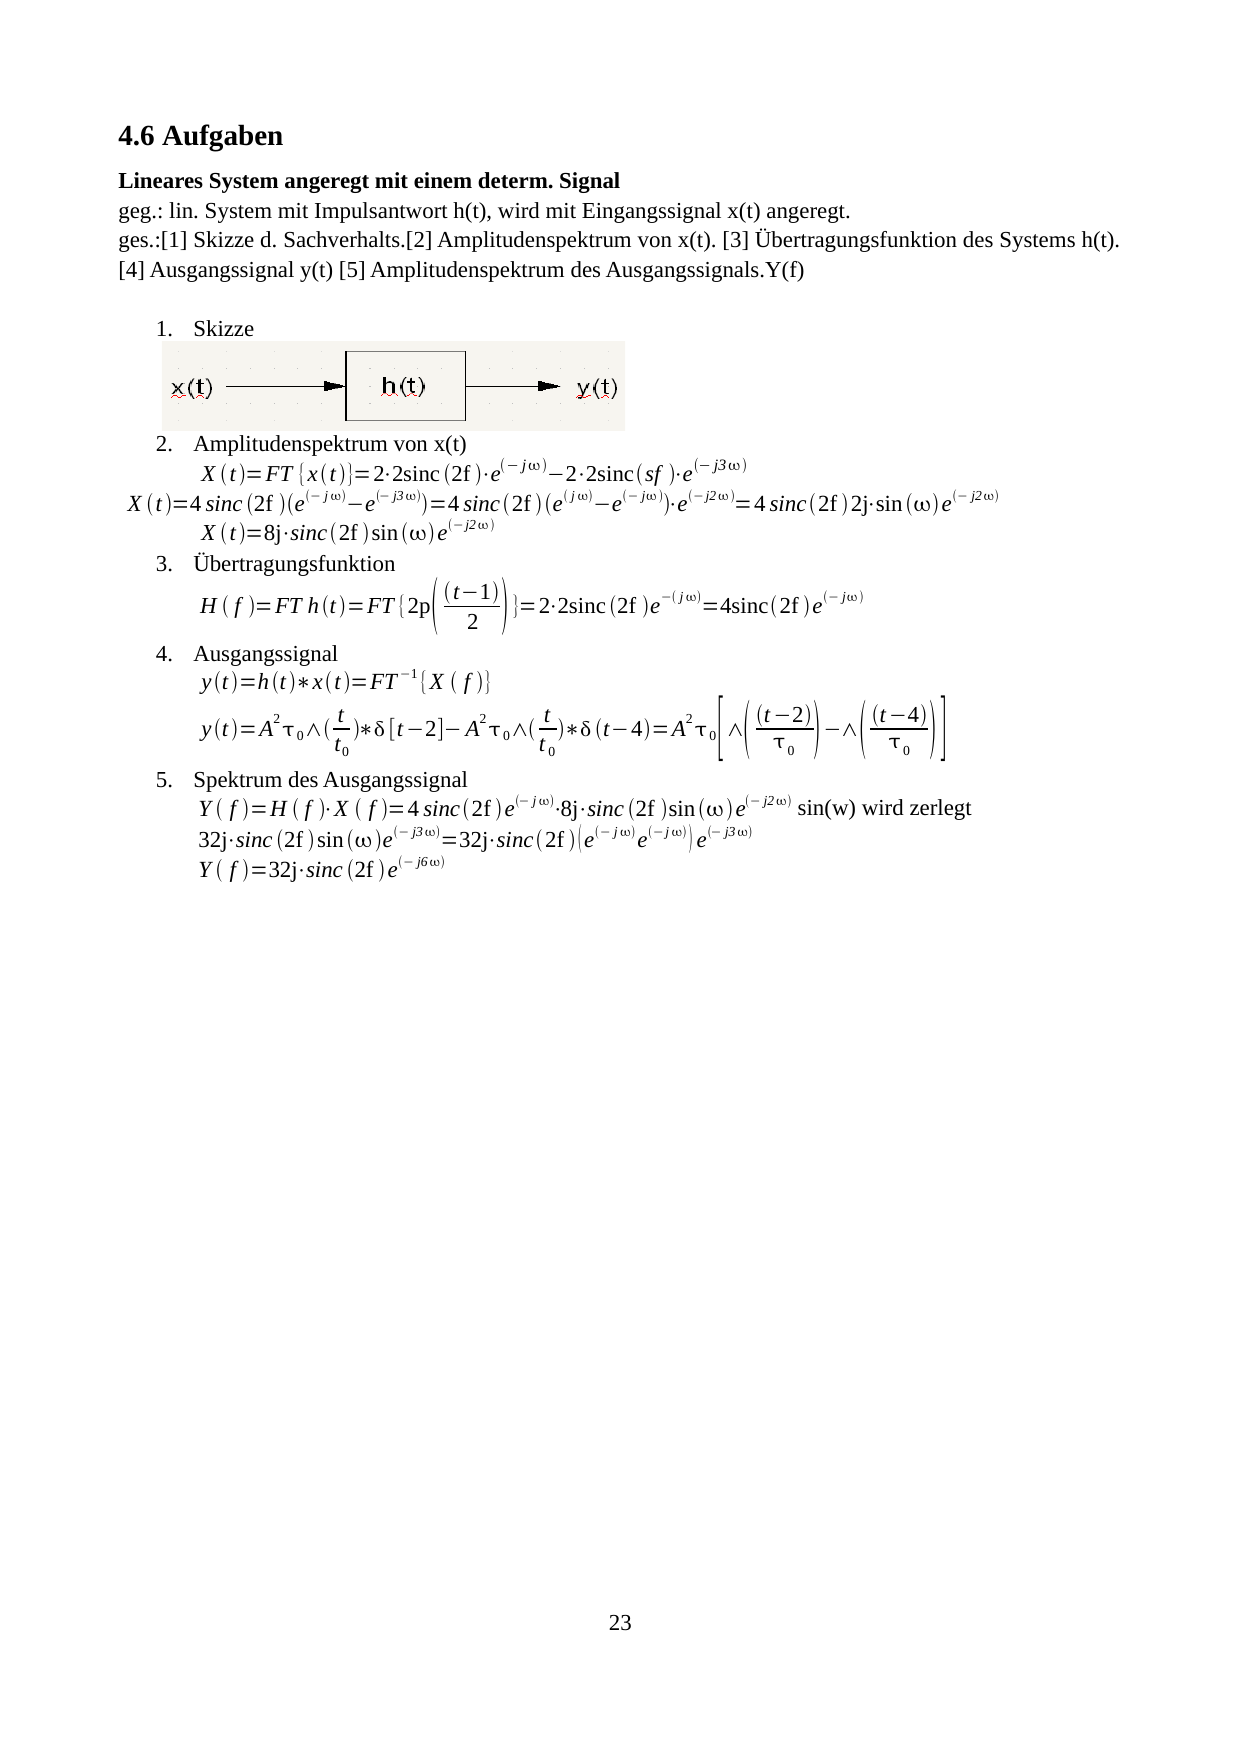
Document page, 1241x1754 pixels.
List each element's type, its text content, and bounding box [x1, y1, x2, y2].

list Übertragungsfunktion [156, 547, 1122, 576]
list Skizze [156, 312, 1122, 341]
list Ausgangssignal [156, 637, 1122, 666]
text ges.:[1] Skizze d. Sachverhalts.[2] Amplitudenspektrum von x(t). [3] Übertragungsfunktion des Systems h(t). [4] Ausgangssignal y(t) [5] Amplitudenspektrum des Ausgangssignals.Y(f) [118, 223, 1122, 282]
text sin(w) wird zerlegt [118, 793, 1122, 822]
subtitle Aufgaben [118, 118, 1122, 152]
text geg.: lin. System mit Impulsantwort h(t), wird mit Eingangssignal x(t) angeregt. [118, 194, 1122, 223]
list Spektrum des Ausgangssignal [156, 763, 1122, 793]
list Amplitudenspektrum von x(t) [156, 341, 1122, 457]
text Lineares System angeregt mit einem determ. Signal [118, 164, 1122, 194]
picture [161, 341, 626, 431]
